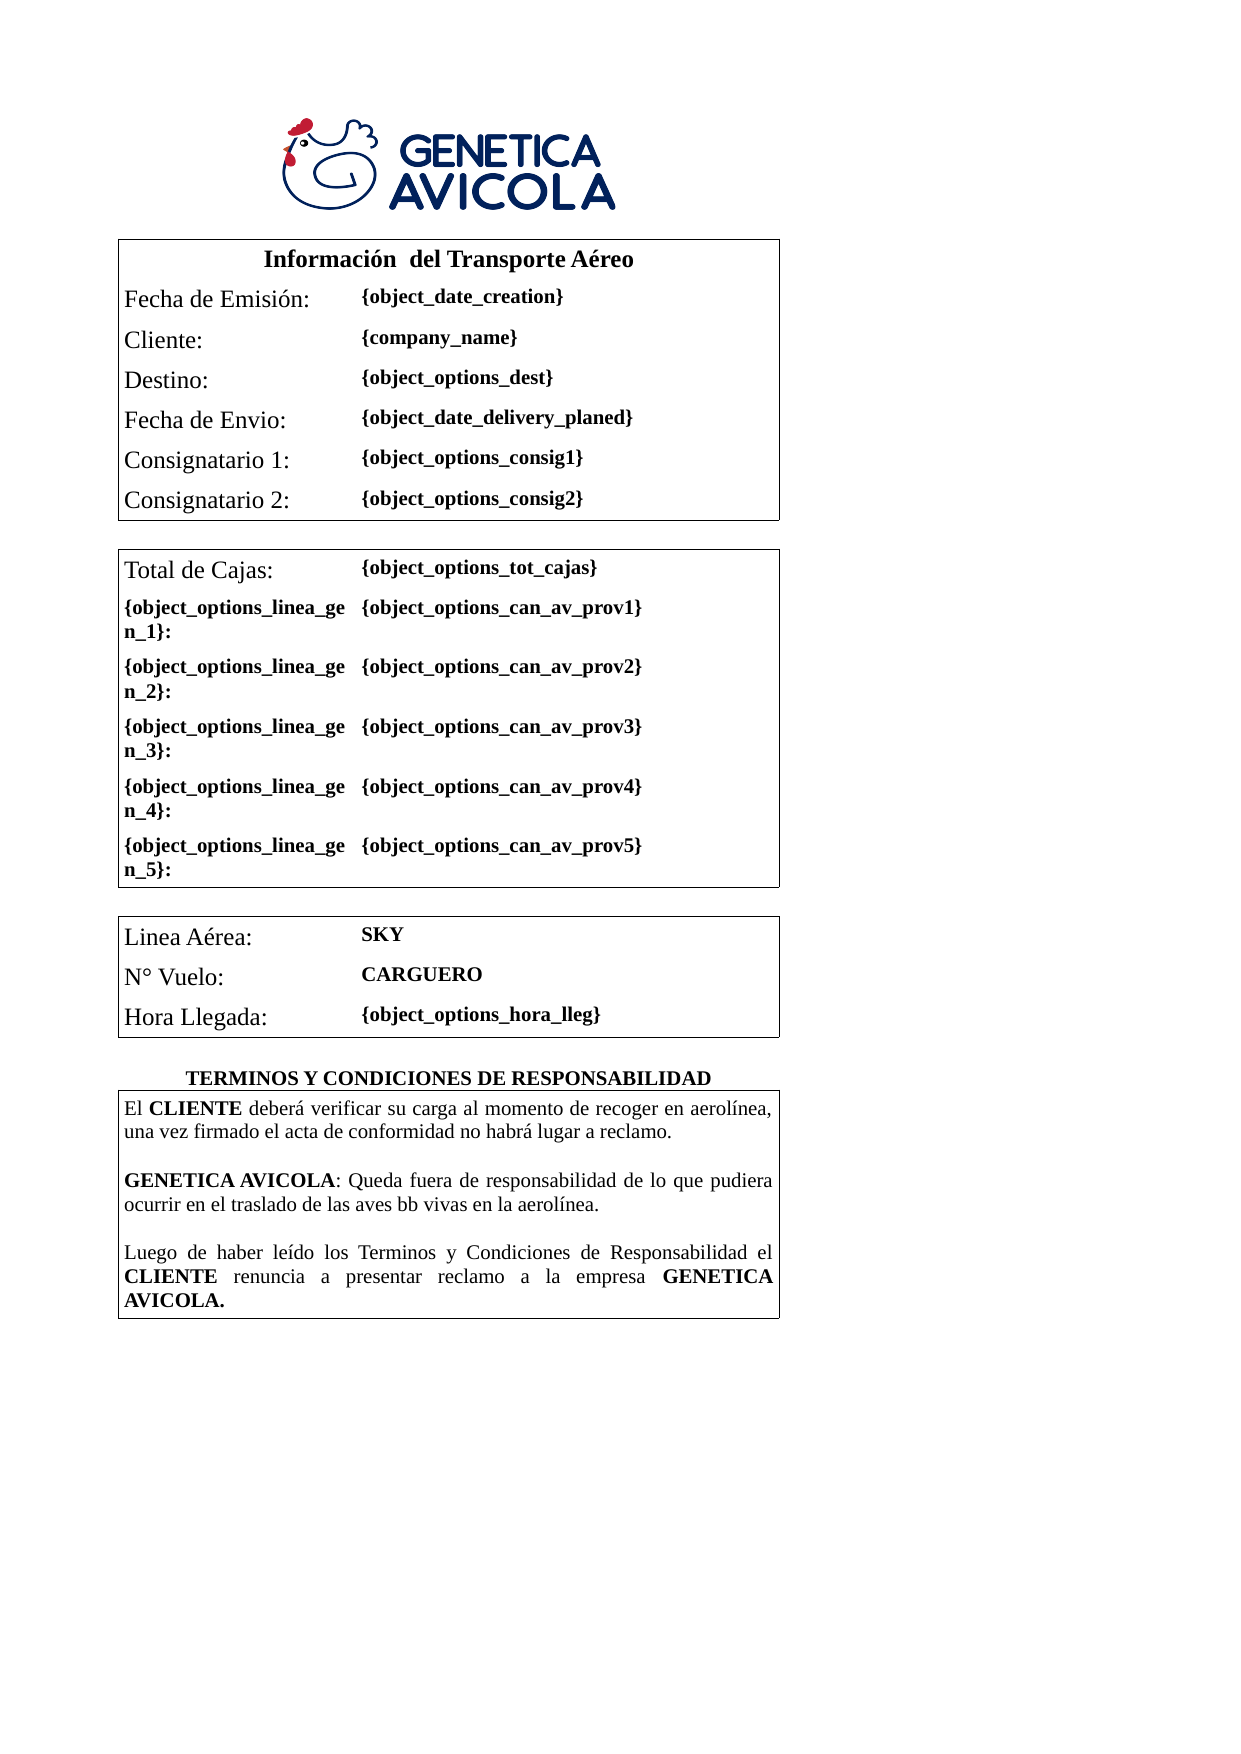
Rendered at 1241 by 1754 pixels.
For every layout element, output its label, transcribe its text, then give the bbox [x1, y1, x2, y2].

table_cell Total de Cajas: [119, 550, 356, 589]
table_cell {object_options_linea_gen_1}: [119, 589, 356, 649]
table_cell {object_date_delivery_planed} [356, 399, 779, 439]
table_cell {object_options_linea_gen_5}: [119, 828, 356, 887]
table_cell Hora Llegada: [119, 996, 356, 1037]
table_cell {object_options_can_av_prov3} [356, 708, 779, 768]
table_cell Cliente: [119, 319, 356, 359]
table_cell Consignatario 1: [119, 440, 356, 480]
table_cell Linea Aérea: [119, 917, 356, 956]
table_cell {object_options_linea_gen_3}: [119, 708, 356, 768]
table_header Información del Transporte Aéreo [119, 240, 779, 279]
table_cell {object_options_linea_gen_2}: [119, 649, 356, 708]
table_cell Destino: [119, 359, 356, 399]
table_cell {object_options_can_av_prov4} [356, 768, 779, 827]
table_cell Fecha de Envio: [119, 399, 356, 439]
table_cell Consignatario 2: [119, 480, 356, 520]
table_cell CARGUERO [356, 956, 779, 996]
table_cell N° Vuelo: [119, 956, 356, 996]
table_cell {object_options_linea_gen_4}: [119, 768, 356, 827]
table_cell TERMINOS Y CONDICIONES DE RESPONSABILIDAD [118, 1038, 779, 1089]
table_cell {object_options_consig2} [356, 480, 779, 520]
picture [282, 118, 616, 210]
table_cell {object_date_creation} [356, 279, 779, 319]
table_cell {object_options_can_av_prov1} [356, 589, 779, 649]
table_cell {object_options_hora_lleg} [356, 996, 779, 1037]
table_cell {object_options_tot_cajas} [356, 550, 779, 589]
table_cell Fecha de Emisión: [119, 279, 356, 319]
table_cell {object_options_can_av_prov2} [356, 649, 779, 708]
table_cell SKY [356, 917, 779, 956]
table_cell {object_options_dest} [356, 359, 779, 399]
table_cell {object_options_can_av_prov5} [356, 828, 779, 887]
table_cell El CLIENTE deberá verificar su carga al momento de recoger en aerolínea, una vez firmado el acta de conformidad no habrá lugar a reclamo. GENETICA AVICOLA: Queda fuera de responsabilidad de lo que pudiera ocurrir en el traslado de las aves bb vivas en la aerolínea. Luego de haber leído los Terminos y Condiciones de Responsabilidad el CLIENTE renuncia a presentar reclamo a la empresa GENETICA AVICOLA. [119, 1091, 779, 1318]
table_cell [118, 888, 356, 916]
table_cell {company_name} [356, 319, 779, 359]
table_cell [356, 888, 779, 916]
table_cell [356, 521, 779, 549]
table_cell [118, 521, 356, 549]
table_cell {object_options_consig1} [356, 440, 779, 480]
